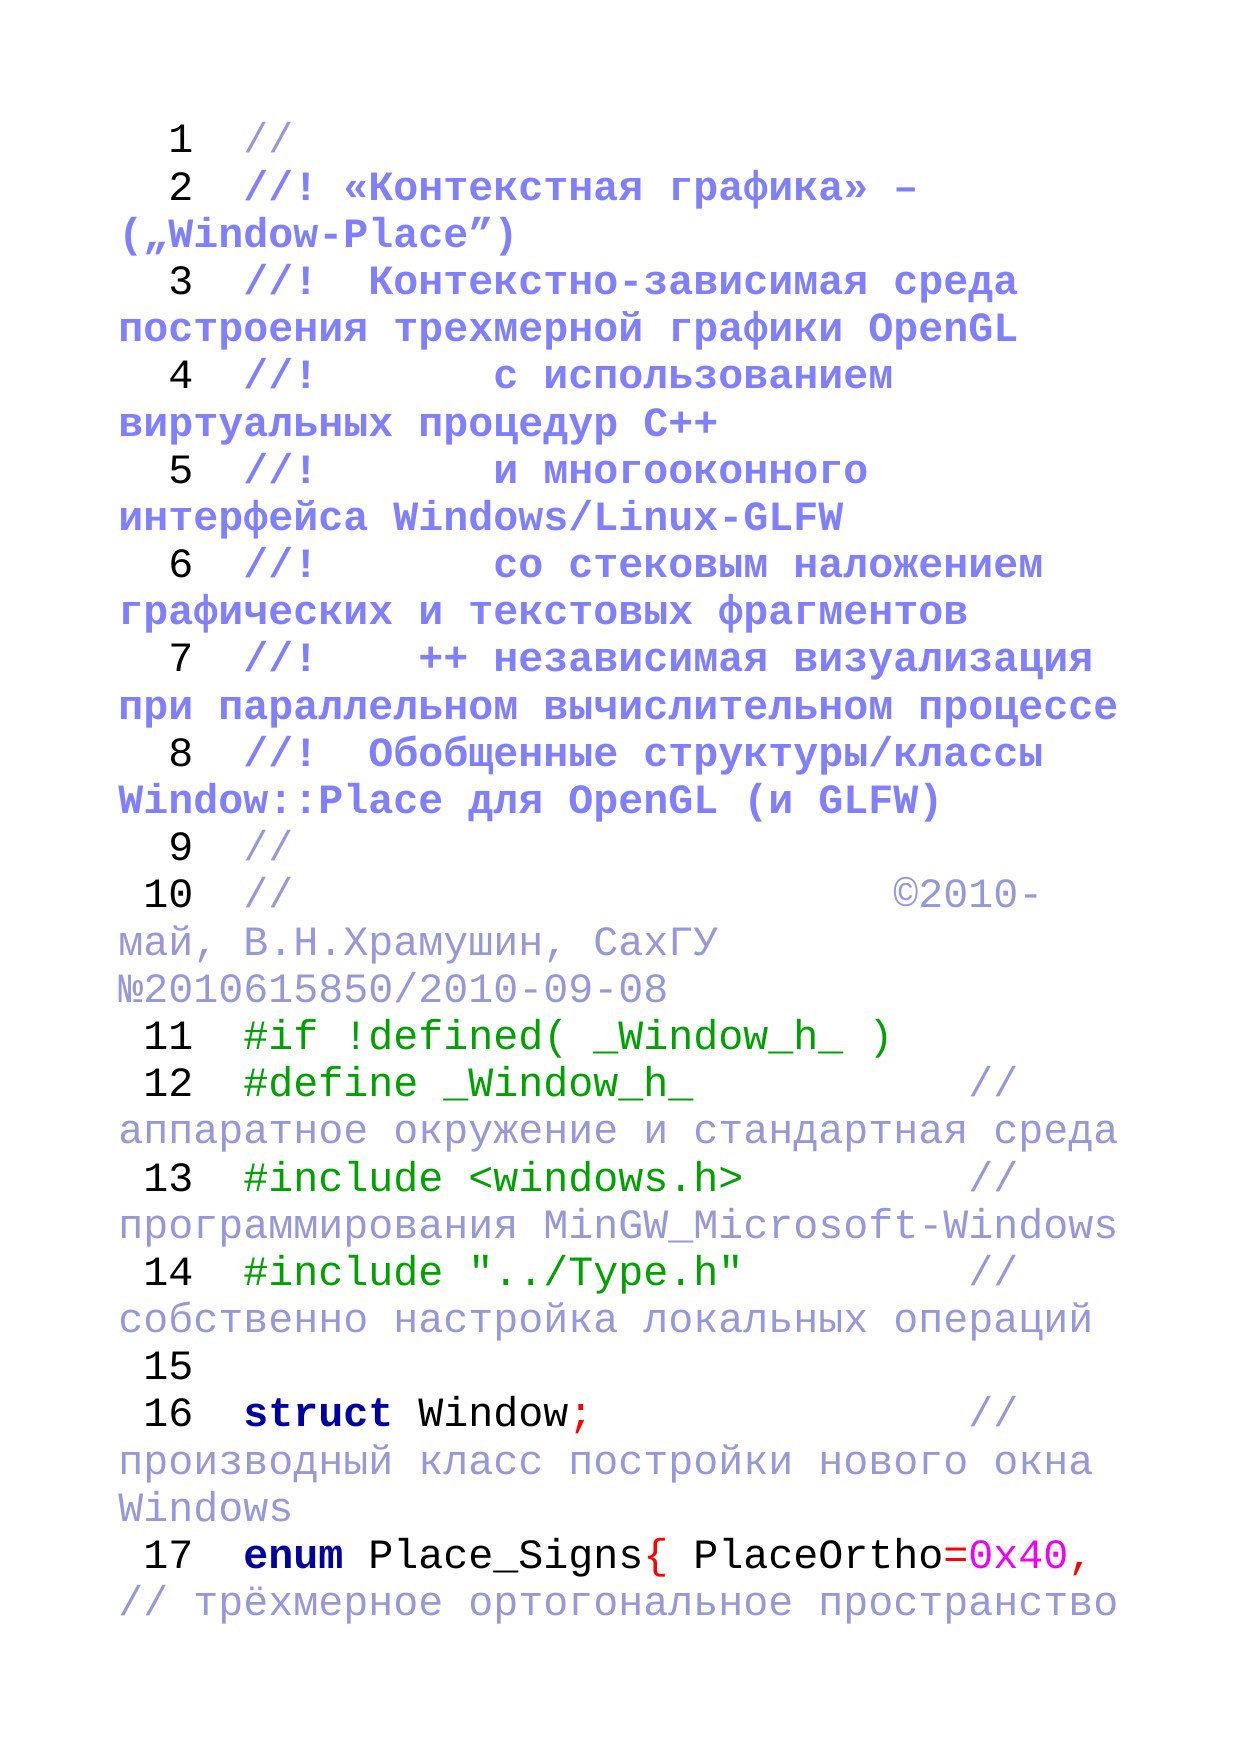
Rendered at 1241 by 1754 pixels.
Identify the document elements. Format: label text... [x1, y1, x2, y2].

subtitle 17 enum Place_Signs{ PlaceOrtho=0x40, // трёхмерное ортогональное пространство [118, 1534, 1122, 1628]
subtitle 15 [118, 1345, 1122, 1392]
subtitle 10 // ©2010-май, В.Н.Храмушин, СахГУ №2010615850/2010-09-08 [118, 873, 1122, 1015]
subtitle 2 //! «Контекстная графика» – („Window-Place”) [118, 165, 1122, 260]
subtitle 6 //! со стековым наложением графических и текстовых фрагментов [118, 543, 1122, 637]
subtitle 5 //! и многооконного интерфейса Windows/Linux-GLFW [118, 448, 1122, 543]
subtitle 16 struct Window; // производный класс постройки нового окна Windows [118, 1392, 1122, 1534]
subtitle 11 #if !defined( _Window_h_ ) [118, 1015, 1122, 1062]
subtitle 14 #include "../Type.h" // собственно настройка локальных операций [118, 1251, 1122, 1345]
subtitle 1 // [118, 118, 1122, 165]
subtitle 7 //! ++ независимая визуализация при параллельном вычислительном процессе [118, 637, 1122, 732]
subtitle 9 // [118, 826, 1122, 873]
subtitle 13 #include <windows.h> // программирования MinGW_Microsoft-Windows [118, 1156, 1122, 1251]
subtitle 8 //! Обобщенные структуры/классы Window::Place для OpenGL (и GLFW) [118, 732, 1122, 826]
subtitle 12 #define _Window_h_ // аппаратное окружение и стандартная среда [118, 1062, 1122, 1156]
subtitle 3 //! Контекстно-зависимая среда построения трехмерной графики OpenGL [118, 260, 1122, 354]
subtitle 4 //! с использованием виртуальных процедур C++ [118, 354, 1122, 448]
